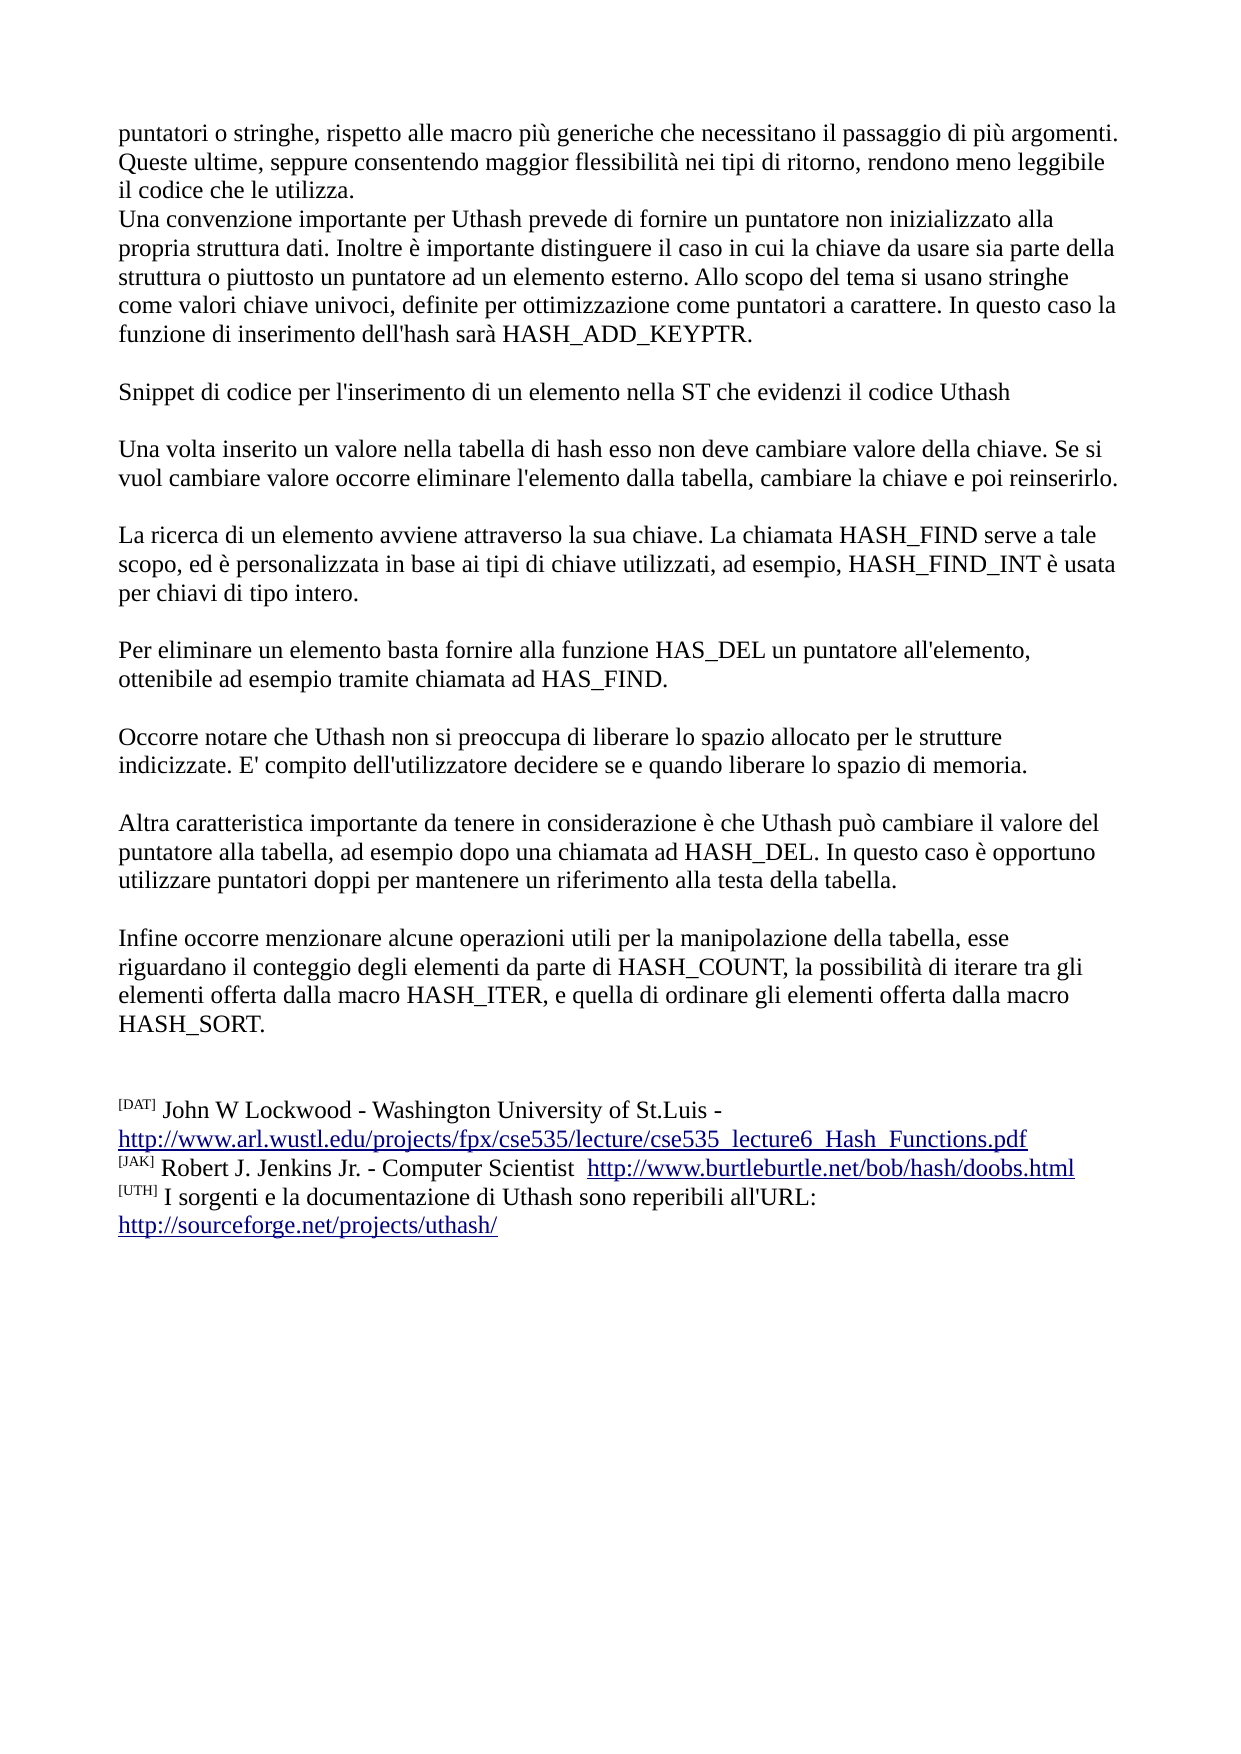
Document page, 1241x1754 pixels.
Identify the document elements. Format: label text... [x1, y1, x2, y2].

text Una convenzione importante per Uthash prevede di fornire un puntatore non inizializzato alla propria struttura dati. Inoltre è importante distinguere il caso in cui la chiave da usare sia parte della struttura o piuttosto un puntatore ad un elemento esterno. Allo scopo del tema si usano stringhe come valori chiave univoci, definite per ottimizzazione come puntatori a carattere. In questo caso la funzione di inserimento dell'hash sarà HASH_ADD_KEYPTR. [118, 204, 1122, 348]
text Altra caratteristica importante da tenere in considerazione è che Uthash può cambiare il valore del puntatore alla tabella, ad esempio dopo una chiamata ad HASH_DEL. In questo caso è opportuno utilizzare puntatori doppi per mantenere un riferimento alla testa della tabella. [118, 808, 1122, 894]
text Per eliminare un elemento basta fornire alla funzione HAS_DEL un puntatore all'elemento, ottenibile ad esempio tramite chiamata ad HAS_FIND. [118, 636, 1122, 693]
text La ricerca di un elemento avviene attraverso la sua chiave. La chiamata HASH_FIND serve a tale scopo, ed è personalizzata in base ai tipi di chiave utilizzati, ad esempio, HASH_FIND_INT è usata per chiavi di tipo intero. [118, 521, 1122, 607]
text Infine occorre menzionare alcune operazioni utili per la manipolazione della tabella, esse riguardano il conteggio degli elementi da parte di HASH_COUNT, la possibilità di iterare tra gli elementi offerta dalla macro HASH_ITER, e quella di ordinare gli elementi offerta dalla macro HASH_SORT. [118, 923, 1122, 1038]
text Snippet di codice per l'inserimento di un elemento nella ST che evidenzi il codice Uthash [118, 377, 1122, 406]
text [JAK] Robert J. Jenkins Jr. - Computer Scientist http://www.burtleburtle.net/bob/hash/doobs.html [118, 1153, 1122, 1182]
text [DAT] John W Lockwood - Washington University of St.Luis - http://www.arl.wustl.edu/projects/fpx/cse535/lecture/cse535_lecture6_Hash_Functions.pdf [118, 1096, 1122, 1153]
text Una volta inserito un valore nella tabella di hash esso non deve cambiare valore della chiave. Se si vuol cambiare valore occorre eliminare l'elemento dalla tabella, cambiare la chiave e poi reinserirlo. [118, 434, 1122, 492]
text [UTH] I sorgenti e la documentazione di Uthash sono reperibili all'URL: http://sourceforge.net/projects/uthash/ [118, 1182, 1122, 1239]
text Occorre notare che Uthash non si preoccupa di liberare lo spazio allocato per le strutture indicizzate. E' compito dell'utilizzatore decidere se e quando liberare lo spazio di memoria. [118, 722, 1122, 779]
text puntatori o stringhe, rispetto alle macro più generiche che necessitano il passaggio di più argomenti. Queste ultime, seppure consentendo maggior flessibilità nei tipi di ritorno, rendono meno leggibile il codice che le utilizza. [118, 118, 1122, 204]
